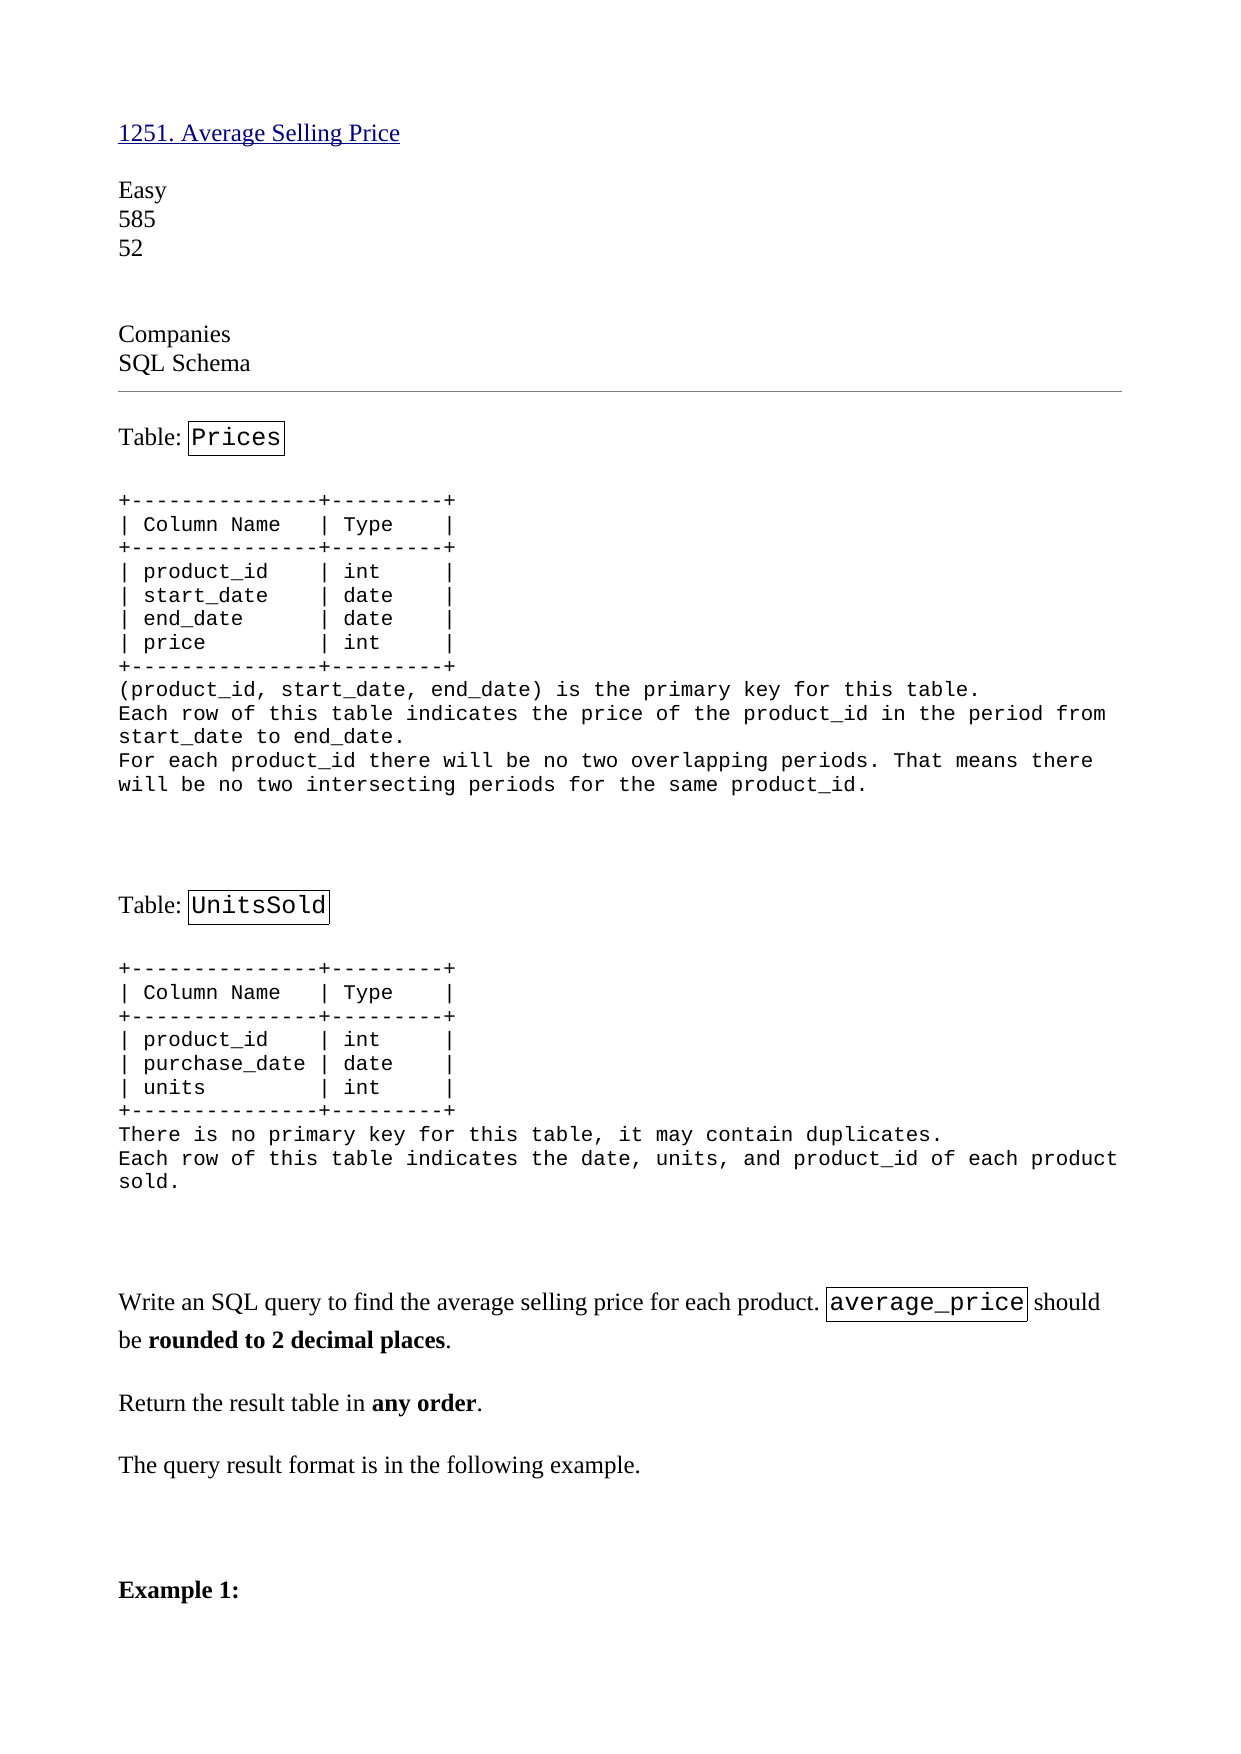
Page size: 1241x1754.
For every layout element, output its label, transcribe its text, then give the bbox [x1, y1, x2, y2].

text There is no primary key for this table, it may contain duplicates. [118, 1124, 1122, 1148]
text | product_id | int | [118, 1029, 1122, 1053]
text Easy [118, 176, 1122, 204]
text Example 1: [118, 1576, 1122, 1604]
text | end_date | date | [118, 608, 1122, 632]
text Each row of this table indicates the price of the product_id in the period from start_date to end_date. [118, 703, 1122, 750]
text | Column Name | Type | [118, 982, 1122, 1006]
text | Column Name | Type | [118, 514, 1122, 537]
text 52 [118, 233, 1122, 262]
text [285, 421, 1122, 456]
text +---------------+---------+ [118, 490, 1122, 514]
text +---------------+---------+ [118, 537, 1122, 561]
text SQL Schema [118, 348, 1122, 377]
text +---------------+---------+ [118, 1100, 1122, 1124]
text | price | int | [118, 632, 1122, 656]
text For each product_id there will be no two overlapping periods. That means there will be no two intersecting periods for the same product_id. [118, 750, 1122, 797]
text +---------------+---------+ [118, 1006, 1122, 1029]
text | start_date | date | [118, 585, 1122, 608]
text | purchase_date | date | [118, 1053, 1122, 1077]
text Table: [118, 421, 188, 456]
text +---------------+---------+ [118, 958, 1122, 982]
text Write an SQL query to find the average selling price for each product. average_price should be rounded to 2 decimal places. [118, 1287, 1122, 1354]
text 585 [118, 204, 1122, 233]
text | units | int | [118, 1077, 1122, 1100]
text Return the result table in any order. [118, 1388, 1122, 1417]
text +---------------+---------+ [118, 656, 1122, 679]
text | product_id | int | [118, 561, 1122, 585]
text Companies [118, 319, 1122, 348]
text (product_id, start_date, end_date) is the primary key for this table. [118, 679, 1122, 703]
text Each row of this table indicates the date, units, and product_id of each product sold. [118, 1148, 1122, 1195]
text Table: UnitsSold [118, 889, 329, 924]
text Prices [189, 422, 284, 455]
text 1251. Average Selling Price [118, 118, 1122, 147]
text [330, 889, 1122, 924]
text The query result format is in the following example. [118, 1451, 1122, 1479]
